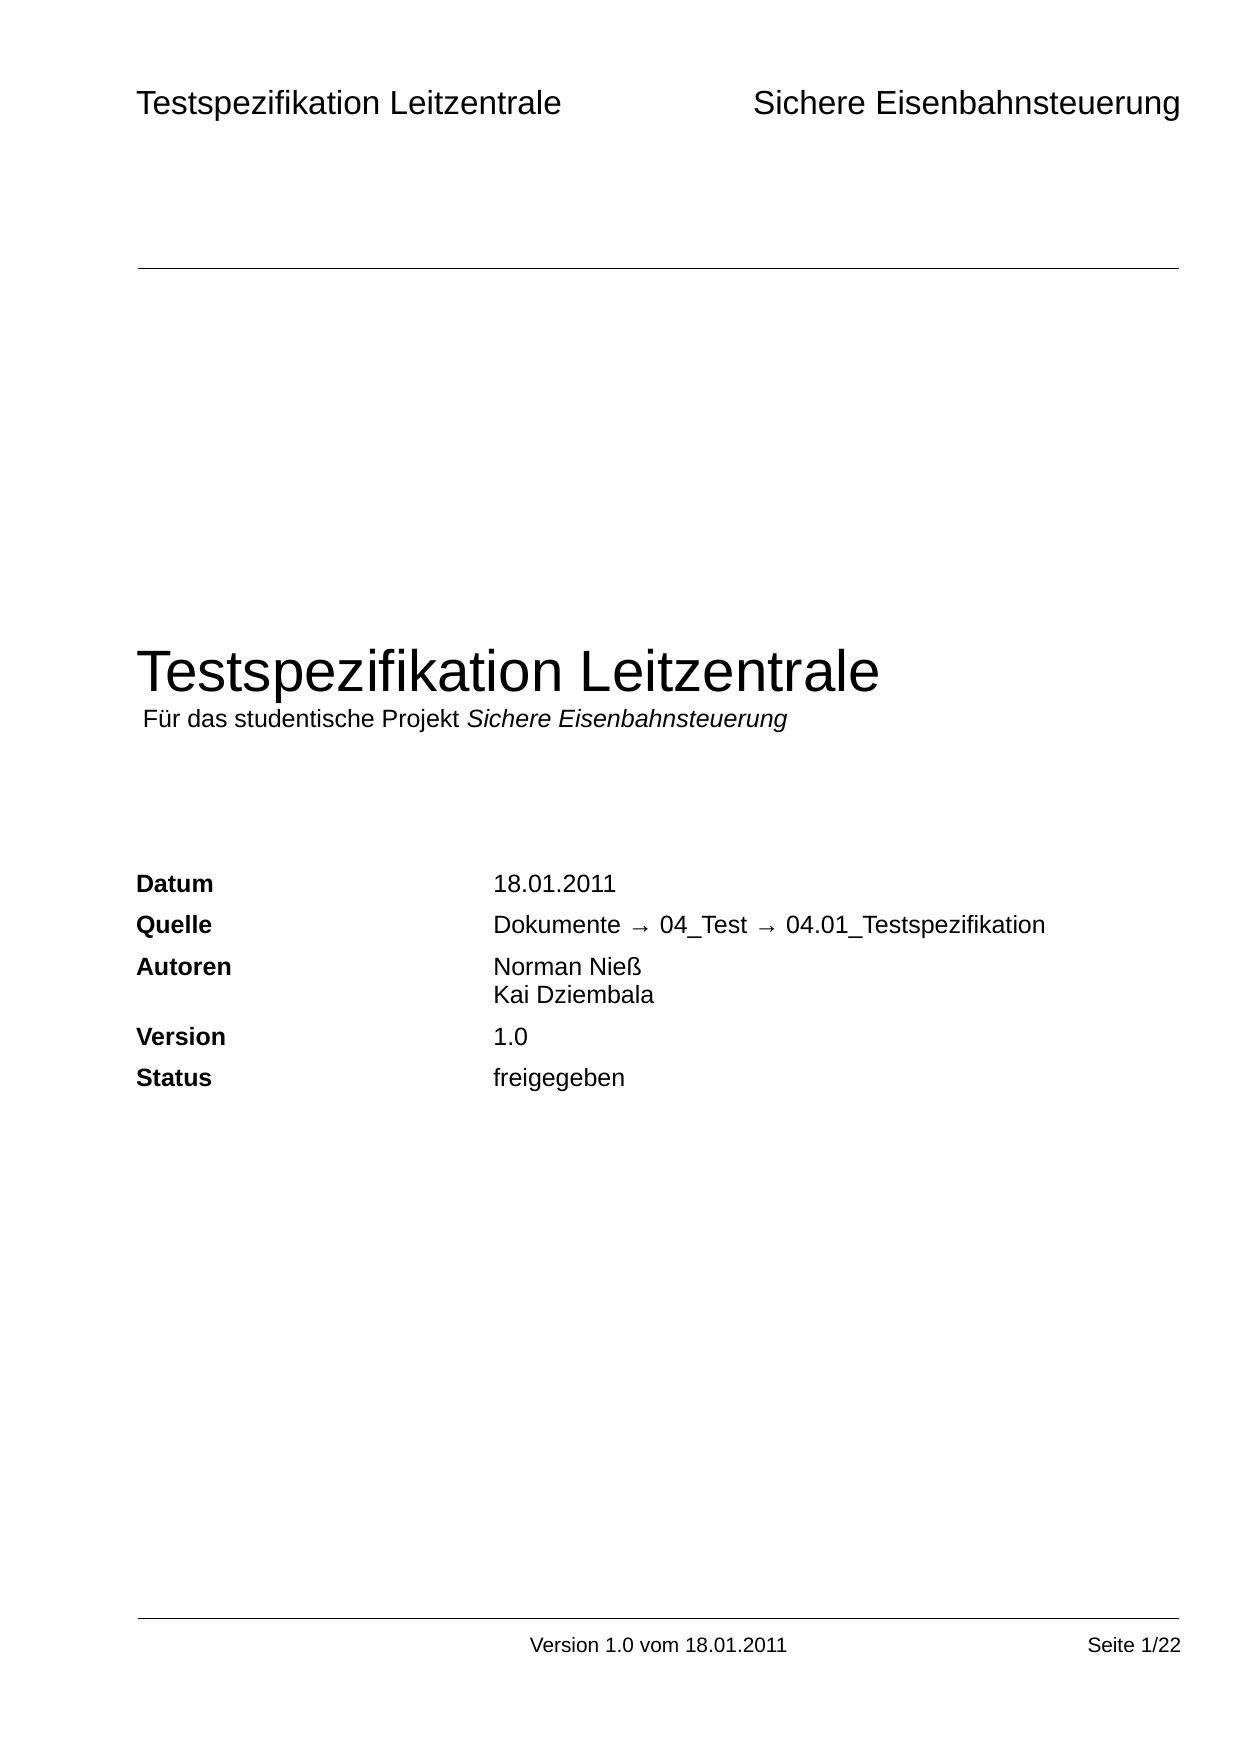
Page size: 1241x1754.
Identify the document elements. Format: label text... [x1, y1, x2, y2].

text Quelle Dokumente → 04_Test → 04.01_Testspezifikation [136, 910, 1181, 939]
text Für das studentische Projekt Sichere Eisenbahnsteuerung [136, 704, 1181, 733]
text Status freigegeben [136, 1063, 1181, 1092]
title Testspezifikation Leitzentrale [136, 637, 1181, 704]
text Version 1.0 [136, 1022, 1181, 1050]
text Autoren Norman Nieß [136, 952, 1181, 980]
text Datum 18.01.2011 [136, 869, 1181, 898]
text Kai Dziembala [136, 980, 1181, 1009]
